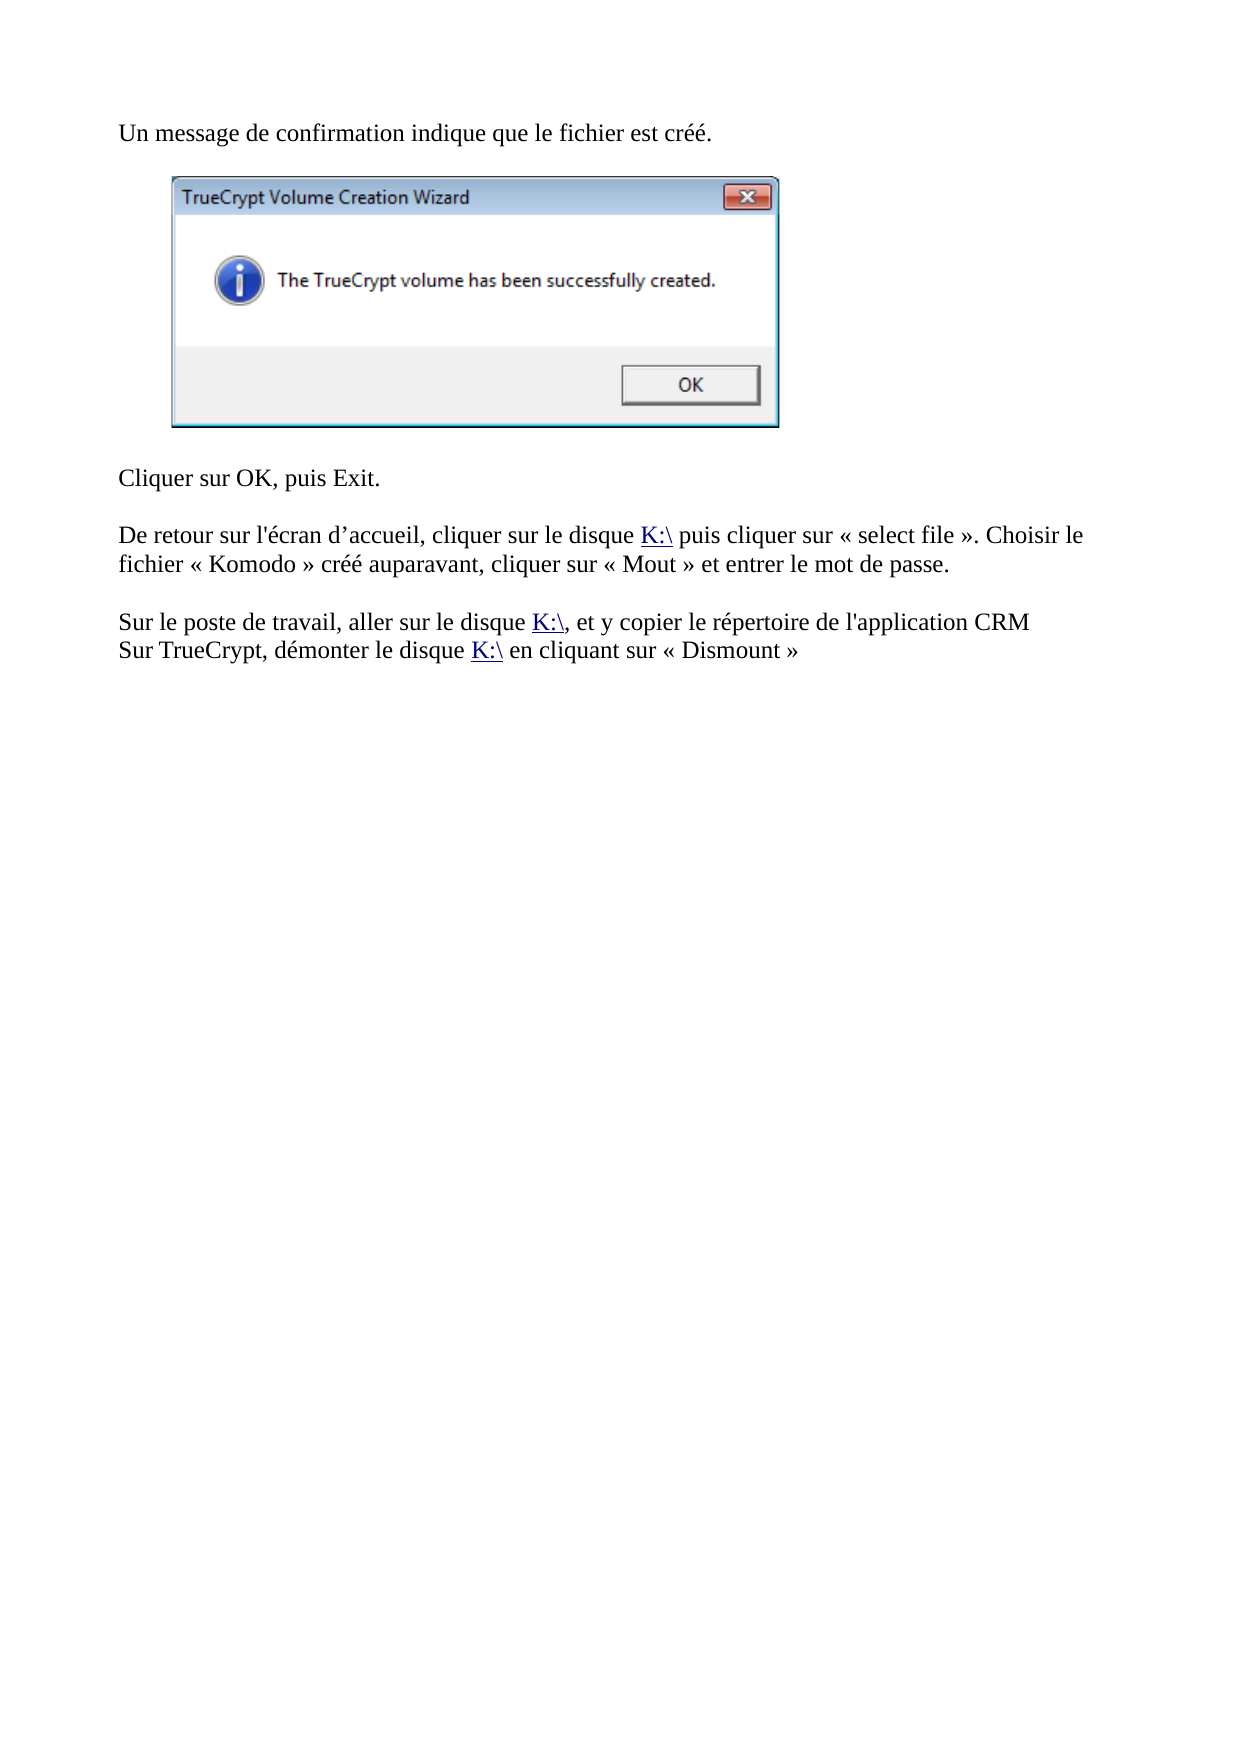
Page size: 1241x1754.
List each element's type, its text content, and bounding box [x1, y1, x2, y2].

text De retour sur l'écran d’accueil, cliquer sur le disque K:\ puis cliquer sur « select file ». Choisir le fichier « Komodo » créé auparavant, cliquer sur « Mout » et entrer le mot de passe. [118, 521, 1122, 578]
text Un message de confirmation indique que le fichier est créé. [118, 118, 1122, 147]
text Sur le poste de travail, aller sur le disque K:\, et y copier le répertoire de l'application CRM [118, 607, 1122, 636]
picture [171, 176, 780, 428]
text Cliquer sur OK, puis Exit. [118, 463, 1122, 492]
text Sur TrueCrypt, démonter le disque K:\ en cliquant sur « Dismount » [118, 636, 1122, 664]
